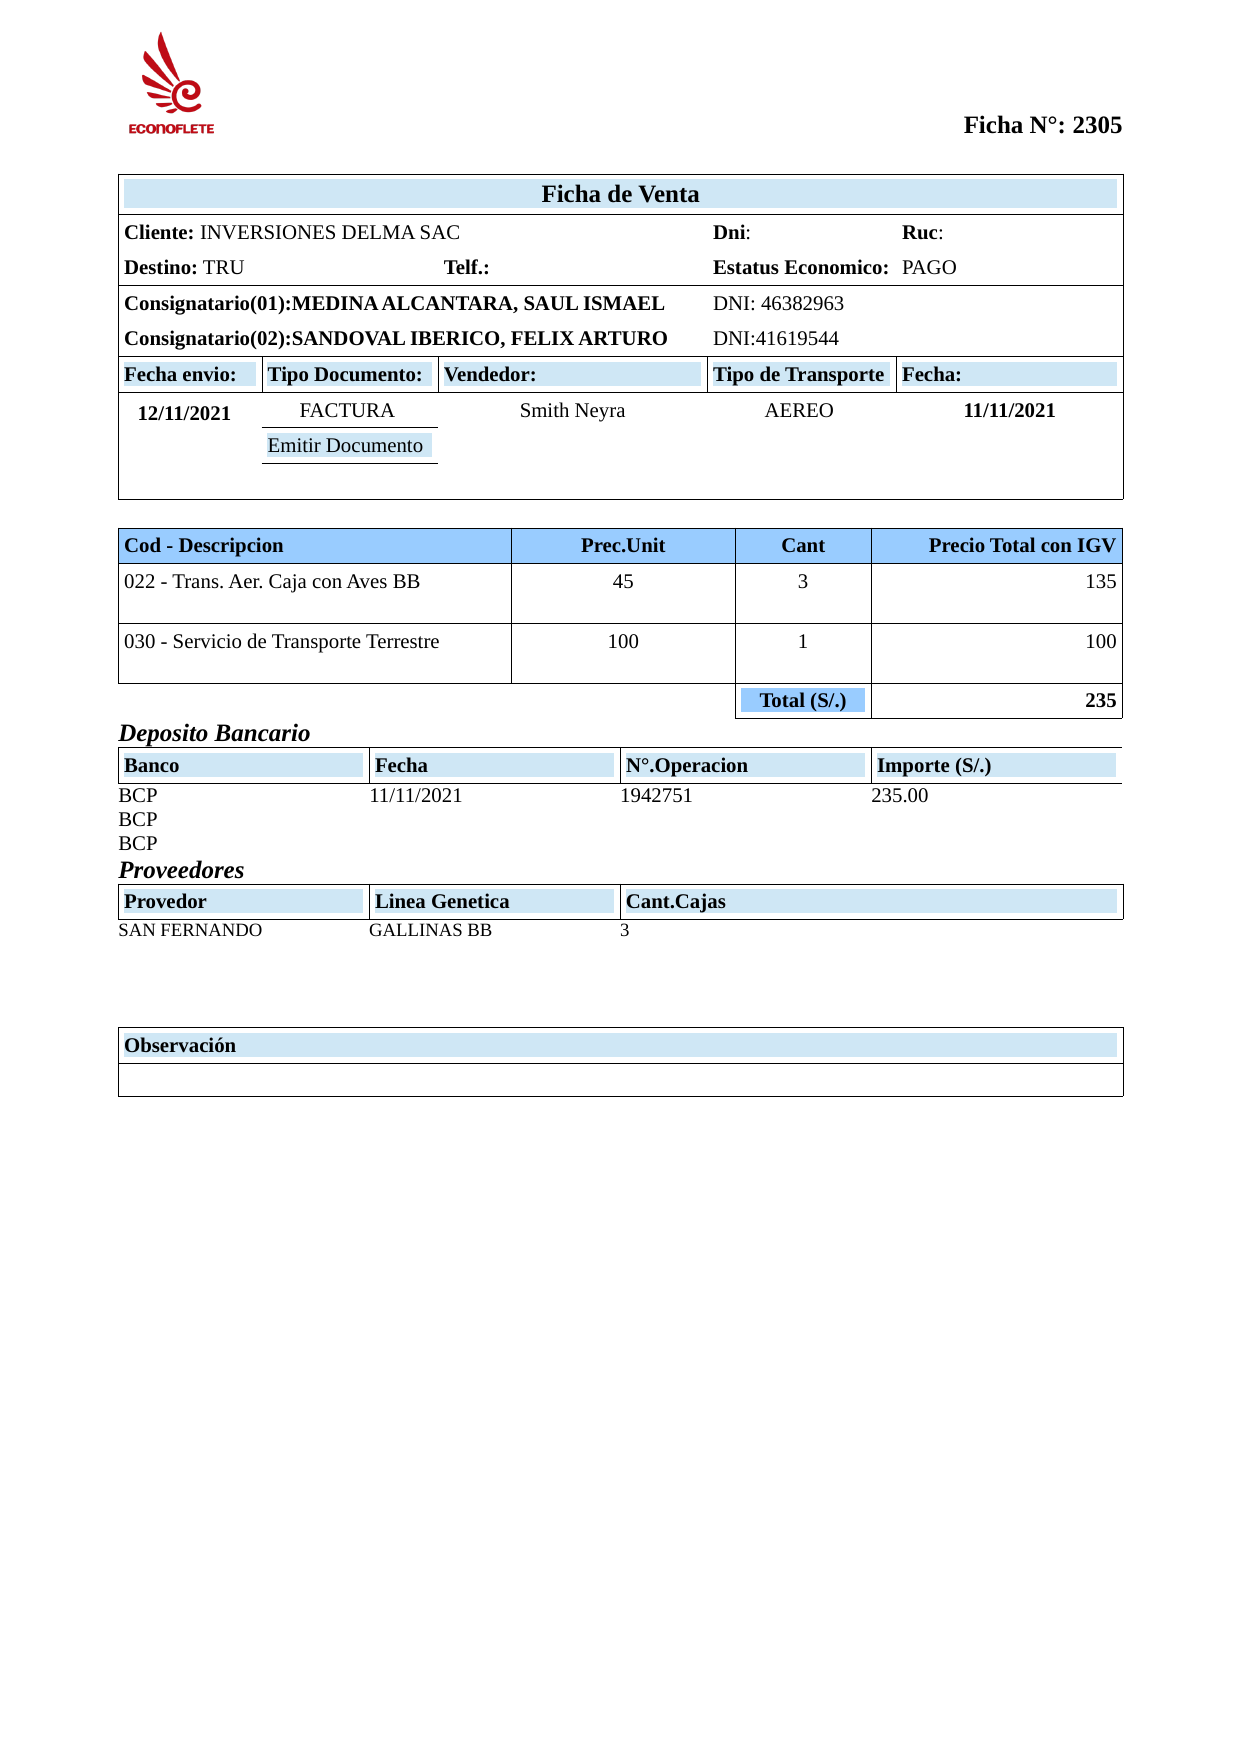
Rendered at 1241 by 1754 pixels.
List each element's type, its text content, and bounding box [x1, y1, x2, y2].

table_cell 135 [872, 564, 1122, 623]
table_cell [871, 831, 1122, 855]
table_cell [620, 831, 871, 855]
table_cell Fecha envio: [119, 357, 262, 392]
table_cell [369, 963, 620, 984]
table_cell Total (S/.) [736, 684, 871, 718]
table_cell 022 - Trans. Aer. Caja con Aves BB [119, 564, 511, 623]
table_cell [620, 1006, 1123, 1027]
table_cell [511, 684, 735, 718]
table_header Cod - Descripcion [119, 529, 511, 563]
table_cell GALLINAS BB [369, 920, 620, 941]
picture [118, 31, 225, 134]
table_cell 11/11/2021 [369, 784, 620, 807]
table_header Precio Total con IGV [872, 529, 1122, 563]
table_cell DNI: 46382963 [707, 286, 1123, 321]
table_cell DNI:41619544 [707, 321, 1123, 356]
table_cell Ruc: [896, 215, 1123, 249]
table_cell [369, 831, 620, 855]
table_cell [118, 1006, 369, 1027]
table_cell AEREO [707, 393, 896, 498]
table_cell BCP [118, 784, 369, 807]
table_cell 11/11/2021 [896, 393, 1123, 498]
table_cell SAN FERNANDO [118, 920, 369, 941]
table_cell 3 [620, 920, 1123, 941]
table_cell 235.00 [871, 784, 1122, 807]
table_cell Consignatario(01):MEDINA ALCANTARA, SAUL ISMAEL [119, 286, 707, 321]
table_cell [369, 1006, 620, 1027]
table_cell [119, 1064, 1123, 1096]
table_cell Estatus Economico: [707, 249, 896, 285]
table_cell PAGO [896, 249, 1123, 285]
table_cell [118, 963, 369, 984]
table_cell BCP [118, 807, 369, 831]
table_cell Fecha: [897, 357, 1123, 392]
table_cell 030 - Servicio de Transporte Terrestre [119, 624, 511, 682]
table_cell [620, 984, 1123, 1006]
table_cell [118, 941, 369, 962]
table_cell 100 [872, 624, 1122, 682]
table_cell [118, 684, 511, 718]
table_cell [262, 464, 438, 498]
table_header Banco [119, 748, 369, 782]
table_cell 1942751 [620, 784, 871, 807]
table_cell 235 [872, 684, 1122, 718]
table_cell 100 [512, 624, 735, 682]
table_cell Telf.: [438, 249, 707, 285]
table_cell Cliente: INVERSIONES DELMA SAC [119, 215, 707, 249]
table_cell [369, 941, 620, 962]
table_cell 12/11/2021 [119, 393, 262, 498]
table_cell Emitir Documento [262, 428, 438, 463]
table_cell BCP [118, 831, 369, 855]
table_cell 3 [736, 564, 871, 623]
table_cell Tipo Documento: [263, 357, 438, 392]
table_cell Tipo de Transporte [708, 357, 896, 392]
table_cell 45 [512, 564, 735, 623]
table_cell [620, 941, 1123, 962]
table_header Linea Genetica [370, 885, 620, 919]
table_header Cant [736, 529, 871, 563]
table_cell [620, 807, 871, 831]
table_cell Vendedor: [439, 357, 707, 392]
table_cell Dni: [707, 215, 896, 249]
table_cell Destino: TRU [119, 249, 438, 285]
table_header N°.Operacion [621, 748, 871, 782]
table_cell [620, 963, 1123, 984]
table_header Fecha [370, 748, 620, 782]
table_cell 1 [736, 624, 871, 682]
table_cell Consignatario(02):SANDOVAL IBERICO, FELIX ARTURO [119, 321, 707, 356]
table_header Ficha de Venta [119, 175, 1123, 214]
table_cell FACTURA [262, 393, 438, 427]
table_cell [118, 984, 369, 1006]
text Deposito Bancario [118, 718, 1122, 747]
table_header Prec.Unit [512, 529, 735, 563]
table_header Provedor [119, 885, 369, 919]
table_header Cant.Cajas [621, 885, 1123, 919]
table_cell [871, 807, 1122, 831]
table_cell [369, 807, 620, 831]
table_header Observación [119, 1028, 1123, 1063]
text Proveedores [118, 855, 1122, 883]
table_cell Smith Neyra [438, 393, 707, 498]
table_header Importe (S/.) [872, 748, 1122, 782]
table_cell [369, 984, 620, 1006]
